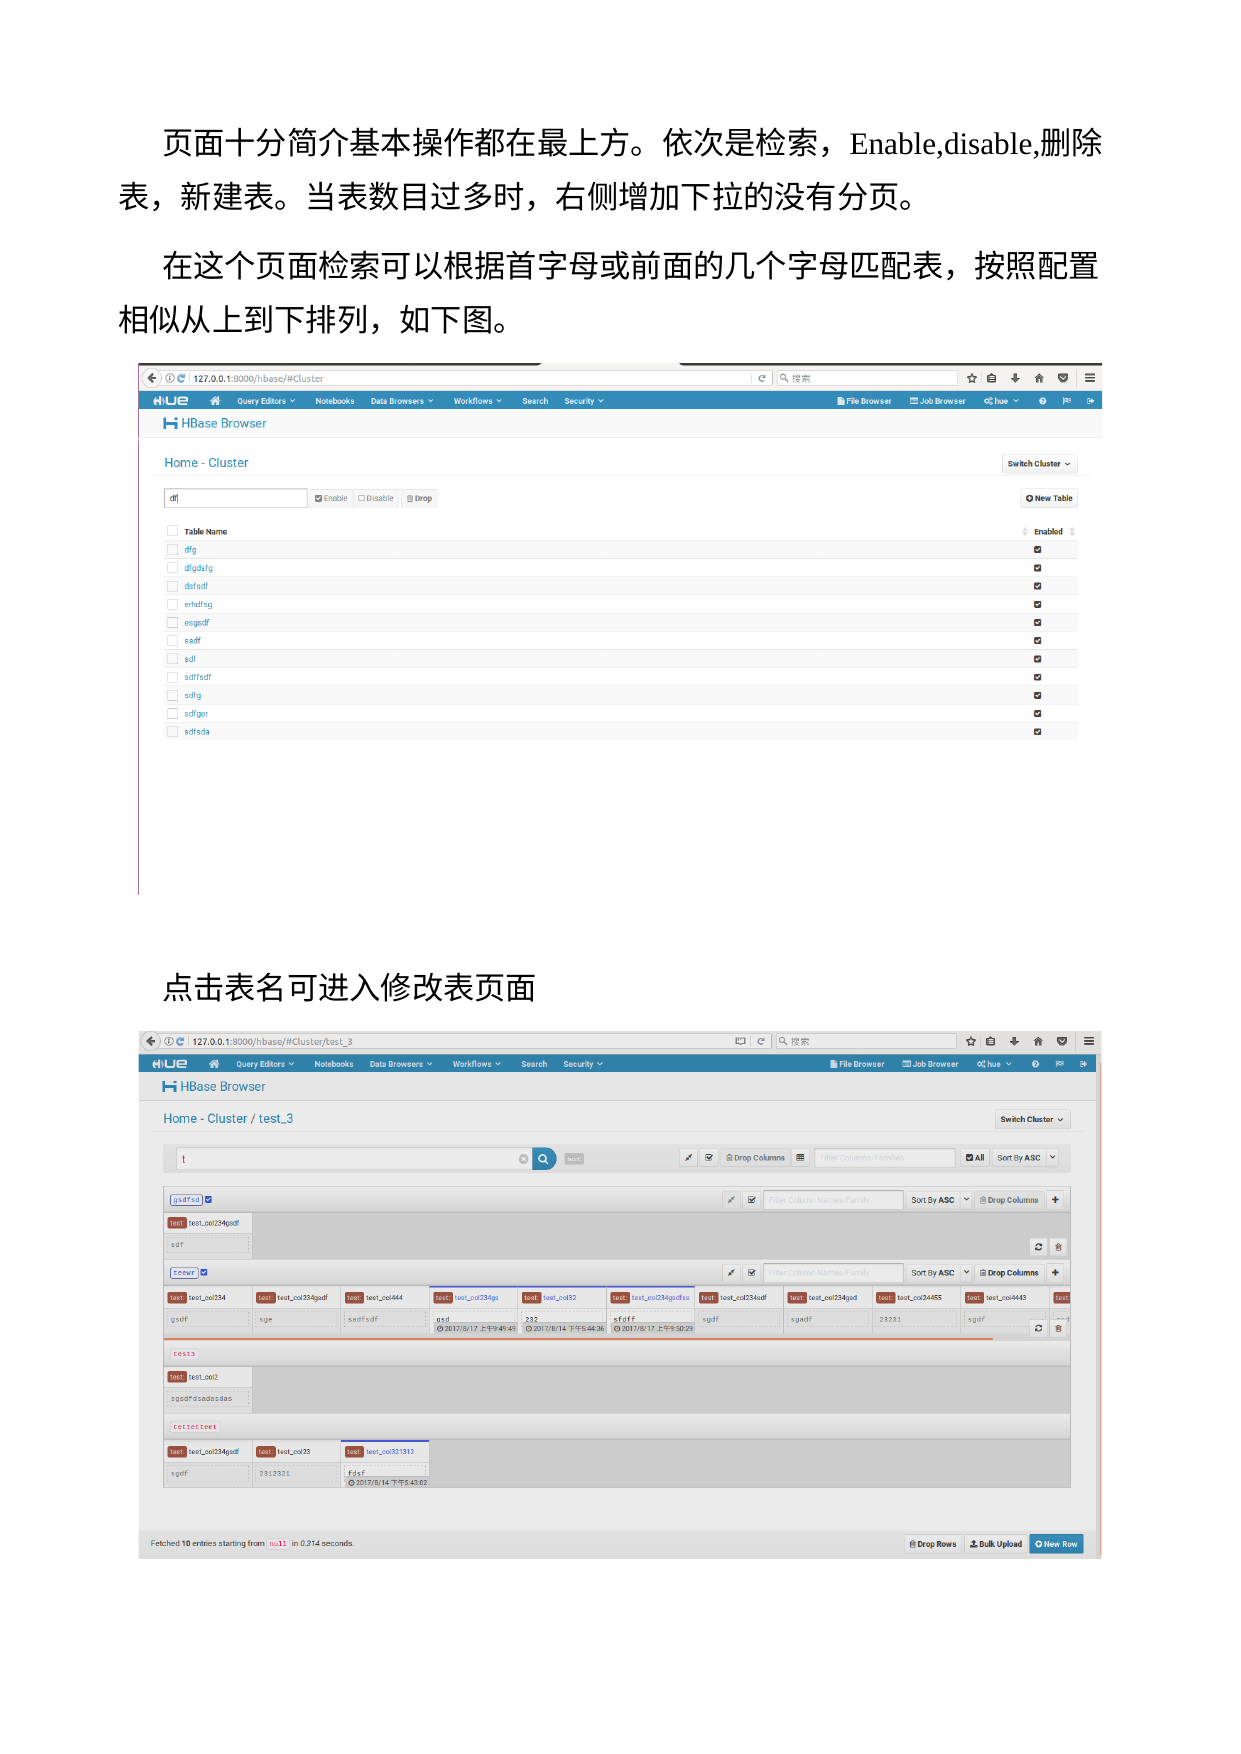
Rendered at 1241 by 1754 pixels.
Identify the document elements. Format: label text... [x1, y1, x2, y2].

text 在这个页面检索可以根据首字母或前面的几个字母匹配表，按照配置相似从上到下排列，如下图。 [118, 241, 1122, 340]
picture [138, 363, 1103, 895]
picture [138, 1031, 1102, 1559]
text 页面十分简介基本操作都在最上方。依次是检索，Enable,disable,删除表，新建表。当表数目过多时，右侧增加下拉的没有分页。 [118, 118, 1122, 217]
text 点击表名可进入修改表页面 [118, 963, 1122, 1008]
